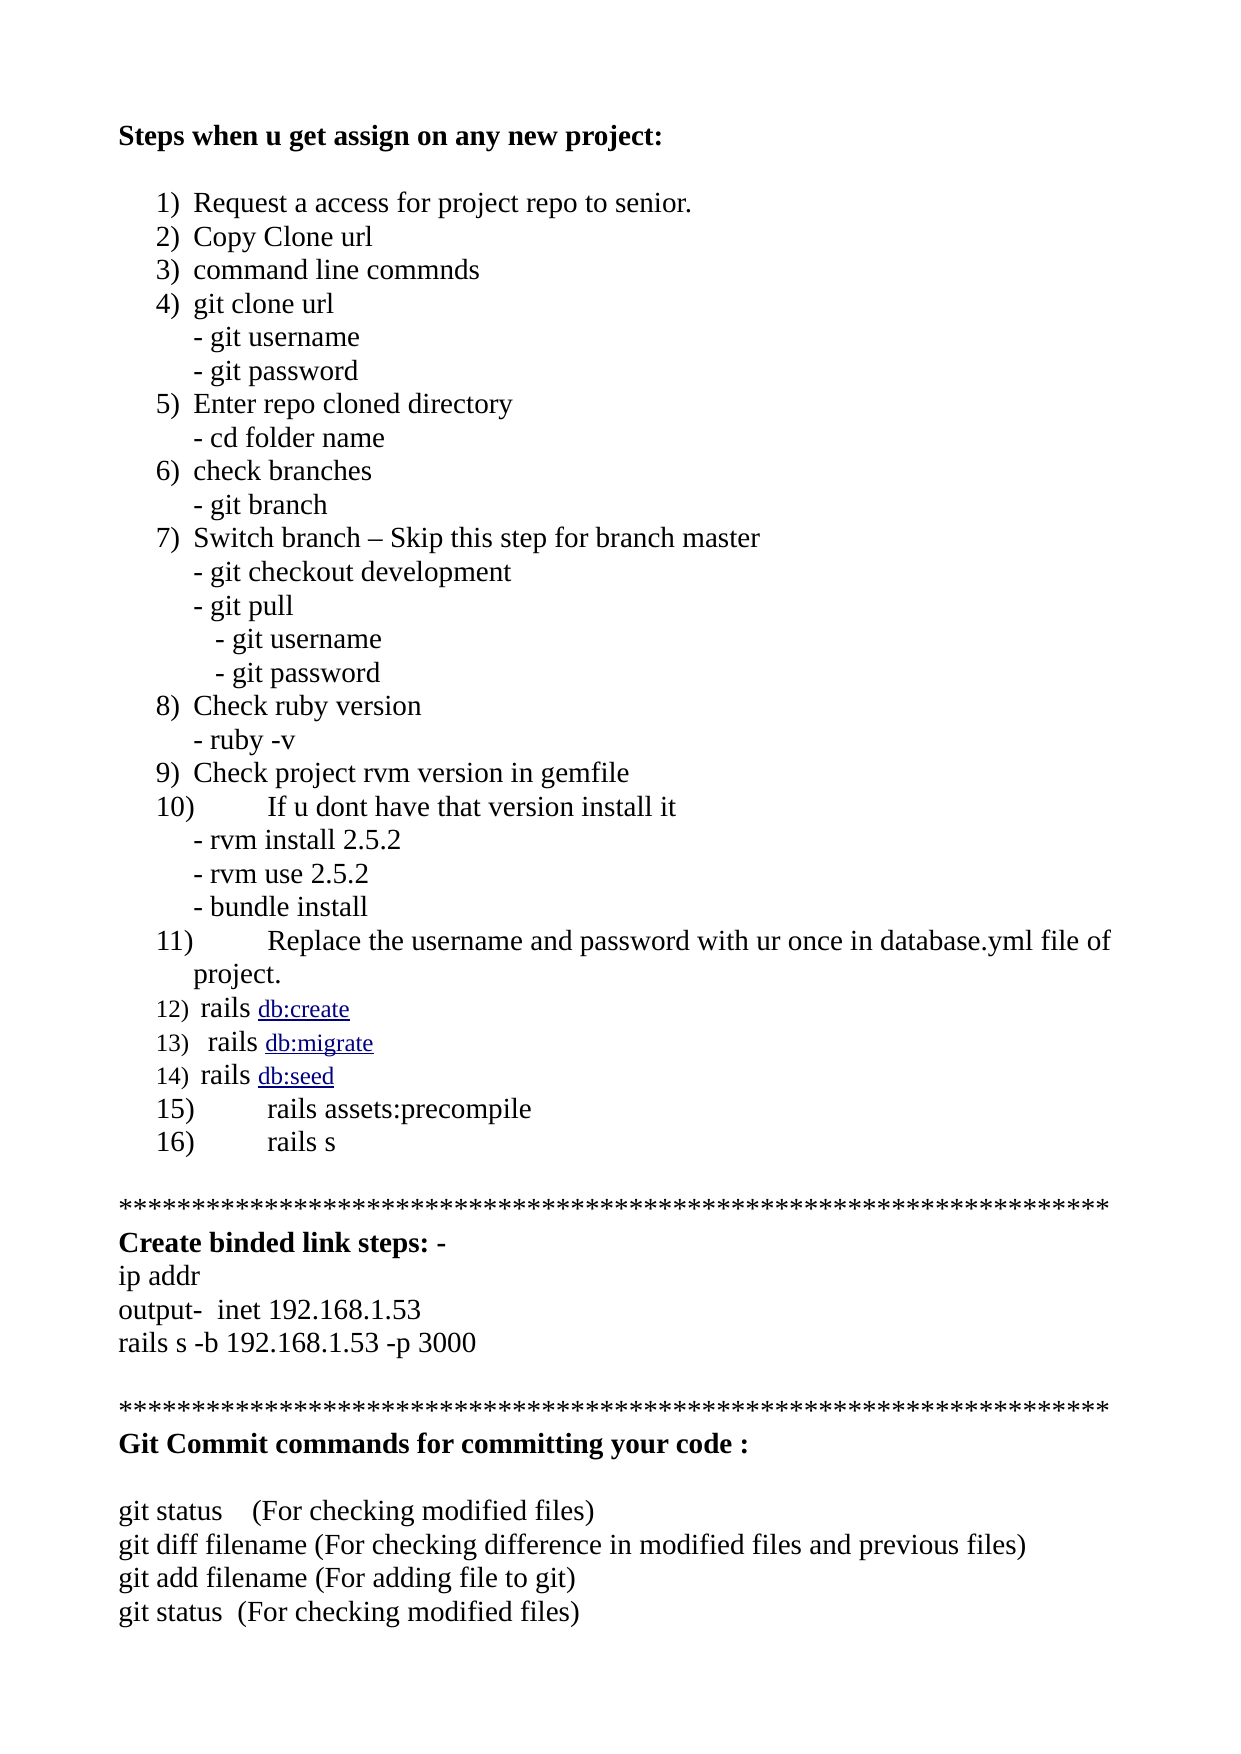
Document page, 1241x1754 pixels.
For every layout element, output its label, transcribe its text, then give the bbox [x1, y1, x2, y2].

text git status (For checking modified files) [118, 1594, 1122, 1627]
list - rvm use 2.5.2 [156, 856, 1122, 889]
list - git password [156, 353, 1122, 386]
list Replace the username and password with ur once in database.yml file of project. [156, 923, 1122, 990]
list - git username [156, 621, 1122, 655]
list - ruby -v [156, 722, 1122, 755]
list Copy Clone url [156, 219, 1122, 252]
text output- inet 192.168.1.53 [118, 1292, 1122, 1326]
list rails assets:precompile [156, 1091, 1122, 1124]
list Check ruby version [156, 688, 1122, 722]
text git diff filename (For checking difference in modified files and previous files) [118, 1527, 1122, 1560]
list - git username [156, 319, 1122, 353]
text ******************************************************************** [118, 1191, 1122, 1225]
list command line commnds [156, 252, 1122, 286]
list - cd folder name [156, 420, 1122, 453]
list rails db:migrate [156, 1024, 1122, 1057]
text Git Commit commands for committing your code : [118, 1426, 1122, 1460]
list rails db:seed [156, 1057, 1122, 1091]
list rails db:create [156, 990, 1122, 1024]
list - git pull [156, 588, 1122, 621]
list git clone url [156, 286, 1122, 319]
text rails s -b 192.168.1.53 -p 3000 [118, 1326, 1122, 1359]
text Create binded link steps: - [118, 1225, 1122, 1258]
list check branches [156, 453, 1122, 487]
list - bundle install [156, 889, 1122, 923]
list - git password [156, 655, 1122, 688]
text git status (For checking modified files) [118, 1493, 1122, 1527]
text ******************************************************************** [118, 1393, 1122, 1426]
list - rvm install 2.5.2 [156, 822, 1122, 856]
list If u dont have that version install it [156, 789, 1122, 822]
list Switch branch – Skip this step for branch master [156, 521, 1122, 554]
text ip addr [118, 1258, 1122, 1292]
text Steps when u get assign on any new project: [118, 118, 1122, 152]
text git add filename (For adding file to git) [118, 1560, 1122, 1594]
list rails s [156, 1124, 1122, 1158]
list - git checkout development [156, 554, 1122, 588]
list Request a access for project repo to senior. [156, 185, 1122, 219]
list Enter repo cloned directory [156, 386, 1122, 420]
list - git branch [156, 487, 1122, 521]
list Check project rvm version in gemfile [156, 755, 1122, 789]
